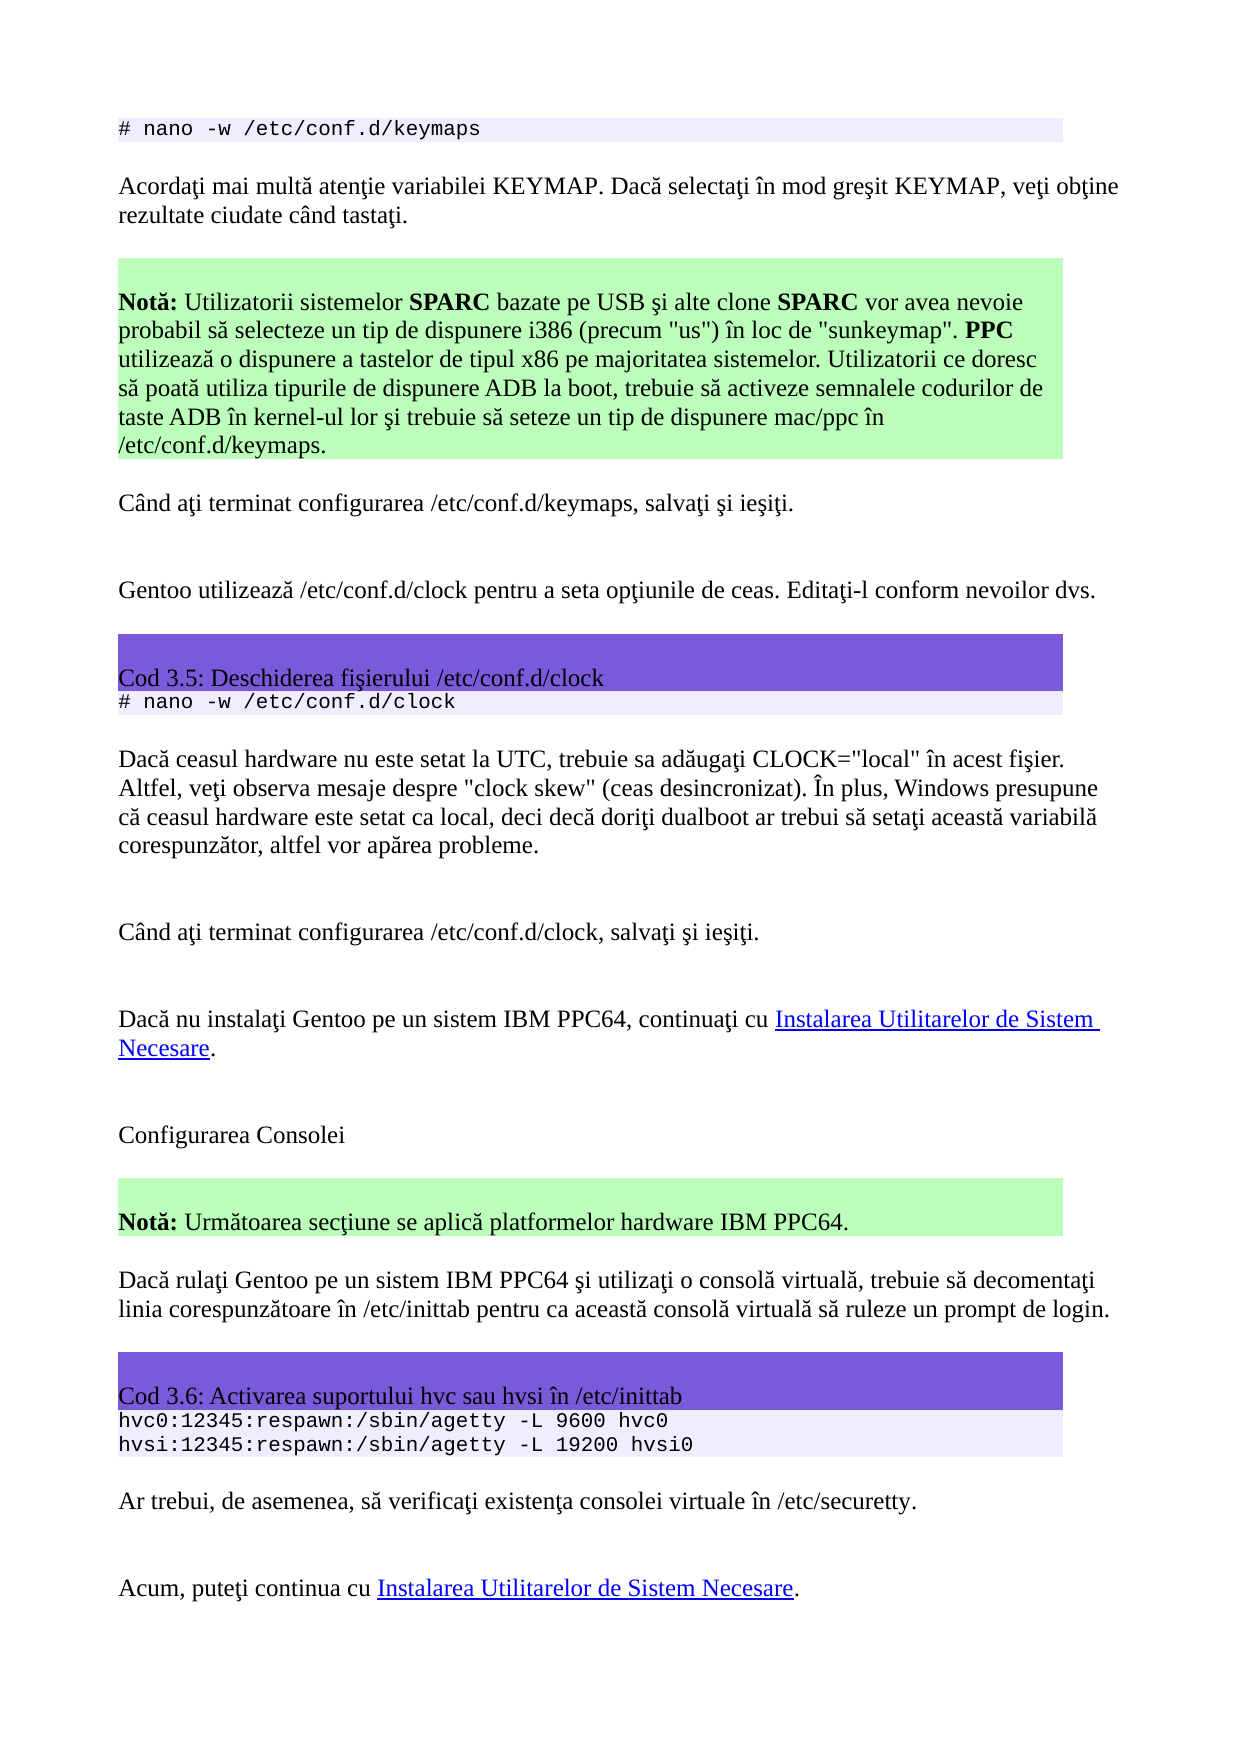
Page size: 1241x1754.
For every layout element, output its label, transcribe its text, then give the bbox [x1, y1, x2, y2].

text Acordaţi mai multă atenţie variabilei KEYMAP. Dacă selectaţi în mod greşit KEYMAP, veţi obţine rezultate ciudate când tastaţi. [118, 171, 1122, 228]
table_cell # nano -w /etc/conf.d/keymaps [118, 118, 1063, 142]
text Configurarea Consolei [118, 1120, 1122, 1149]
table_header Notă: Utilizatorii sistemelor SPARC bazate pe USB şi alte clone SPARC vor avea nevoie probabil să selecteze un tip de dispunere i386 (precum "us") în loc de "sunkeymap". PPC utilizează o dispunere a tastelor de tipul x86 pe majoritatea sistemelor. Utilizatorii ce doresc să poată utiliza tipurile de dispunere ADB la boot, trebuie să activeze semnalele codurilor de taste ADB în kernel-ul lor şi trebuie să seteze un tip de dispunere mac/ppc în /etc/conf.d/keymaps. [118, 258, 1063, 459]
text Când aţi terminat configurarea /etc/conf.d/clock, salvaţi şi ieşiţi. [118, 917, 1122, 946]
table_cell hvc0:12345:respawn:/sbin/agetty -L 9600 hvc0 hvsi:12345:respawn:/sbin/agetty -L 19200 hvsi0 [118, 1410, 1063, 1457]
text Ar trebui, de asemenea, să verificaţi existenţa consolei virtuale în /etc/securetty. [118, 1486, 1122, 1515]
table_header Cod 3.6: Activarea suportului hvc sau hvsi în /etc/inittab [118, 1352, 1063, 1410]
table_header Notă: Următoarea secţiune se aplică platformelor hardware IBM PPC64. [118, 1178, 1063, 1236]
text Dacă ceasul hardware nu este setat la UTC, trebuie sa adăugaţi CLOCK="local" în acest fişier. Altfel, veţi observa mesaje despre "clock skew" (ceas desincronizat). În plus, Windows presupune că ceasul hardware este setat ca local, deci decă doriţi dualboot ar trebui să setaţi această variabilă corespunzător, altfel vor apărea probleme. [118, 744, 1122, 859]
text Dacă nu instalaţi Gentoo pe un sistem IBM PPC64, continuaţi cu Instalarea Utilitarelor de Sistem Necesare. [118, 1004, 1122, 1062]
table_cell # nano -w /etc/conf.d/clock [118, 691, 1063, 715]
text Gentoo utilizează /etc/conf.d/clock pentru a seta opţiunile de ceas. Editaţi-l conform nevoilor dvs. [118, 576, 1122, 604]
text Acum, puteţi continua cu Instalarea Utilitarelor de Sistem Necesare. [118, 1573, 1122, 1602]
text Când aţi terminat configurarea /etc/conf.d/keymaps, salvaţi şi ieşiţi. [118, 488, 1122, 517]
text Dacă rulaţi Gentoo pe un sistem IBM PPC64 şi utilizaţi o consolă virtuală, trebuie să decomentaţi linia corespunzătoare în /etc/inittab pentru ca această consolă virtuală să ruleze un prompt de login. [118, 1265, 1122, 1323]
table_header Cod 3.5: Deschiderea fişierului /etc/conf.d/clock [118, 634, 1063, 691]
